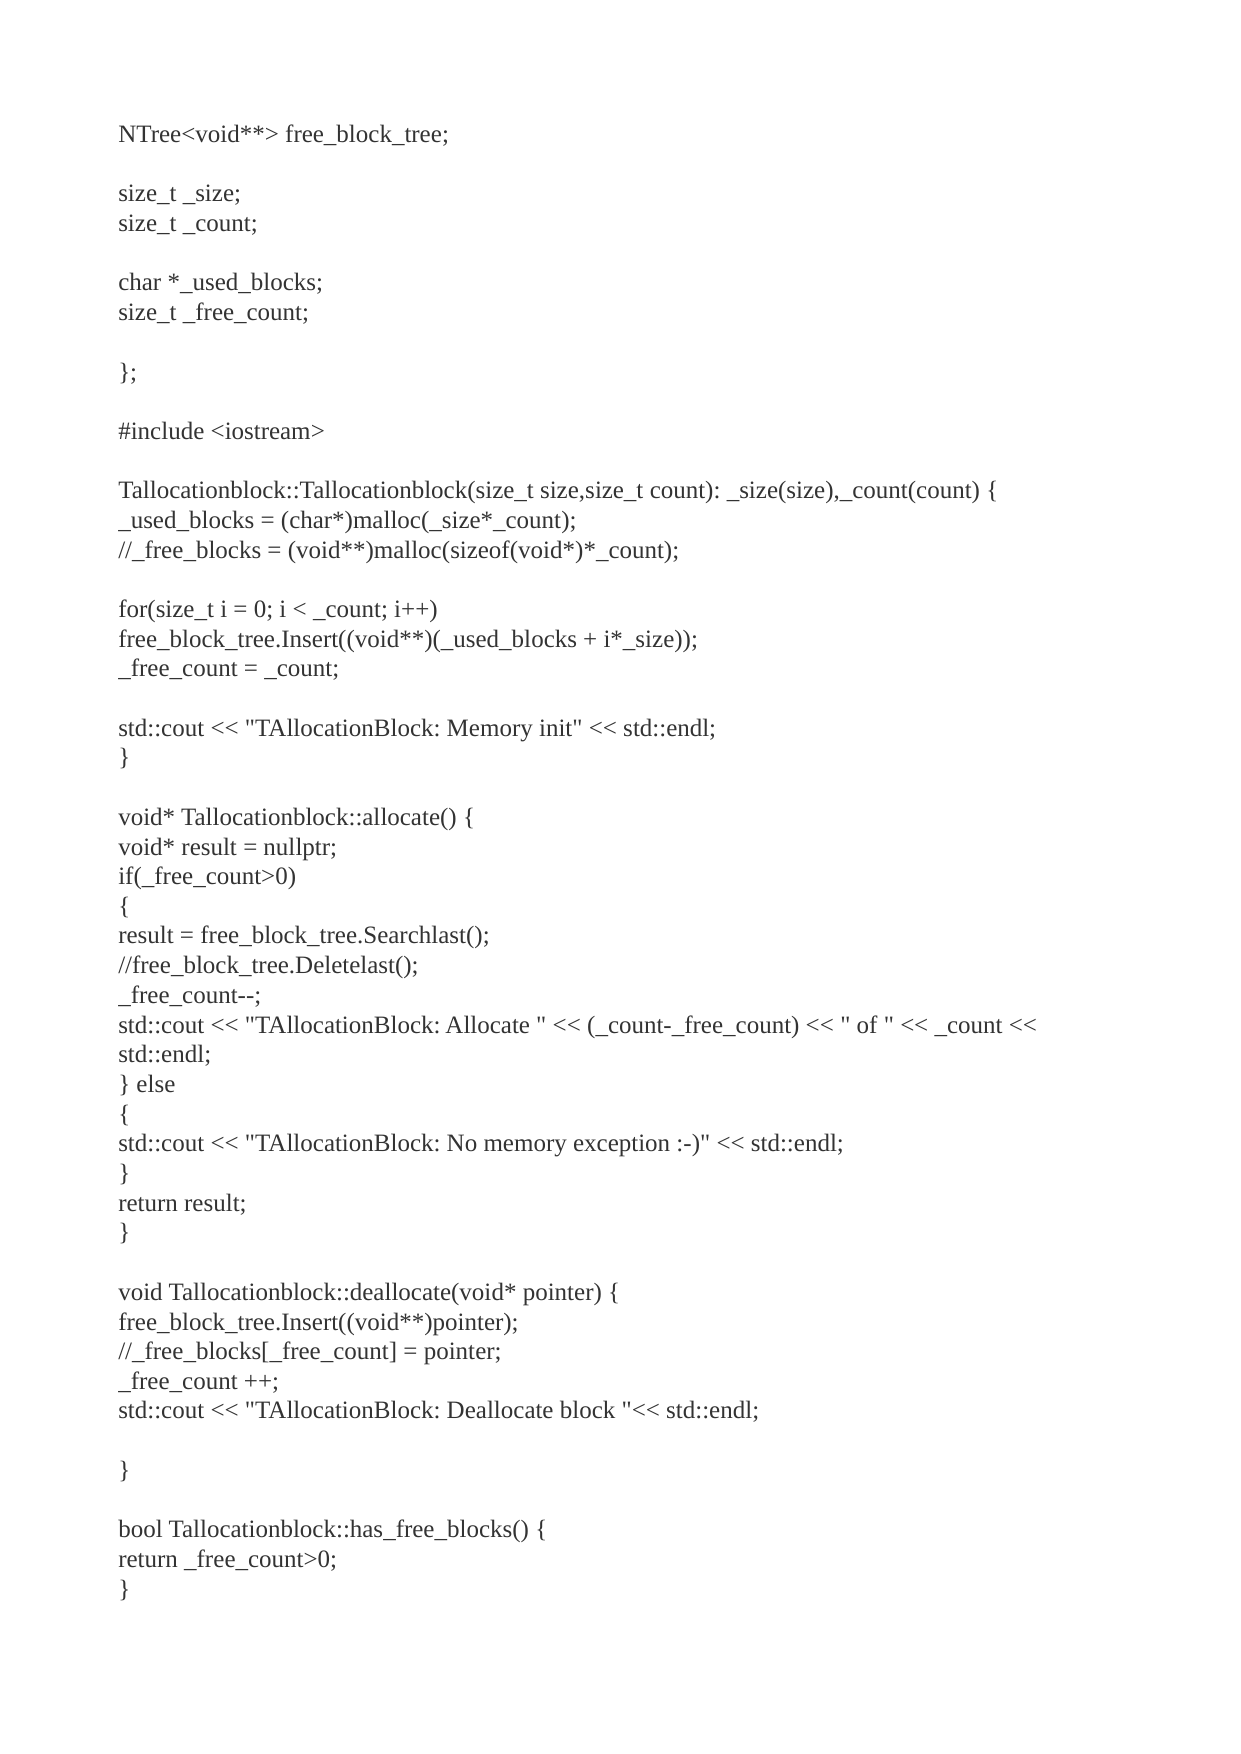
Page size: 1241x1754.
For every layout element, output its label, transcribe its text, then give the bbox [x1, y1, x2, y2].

text size_t _size; [118, 177, 1122, 207]
text free_block_tree.Insert((void**)(_used_blocks + i*_size)); [118, 623, 1122, 652]
text } [118, 1573, 1122, 1602]
text { [118, 1098, 1122, 1127]
text NTree<void**> free_block_tree; [118, 118, 1122, 148]
text char *_used_blocks; [118, 267, 1122, 296]
text //_free_blocks[_free_count] = pointer; [118, 1335, 1122, 1365]
text bool Tallocationblock::has_free_blocks() { [118, 1513, 1122, 1543]
text return result; [118, 1187, 1122, 1217]
text _free_count ++; [118, 1365, 1122, 1395]
text size_t _free_count; [118, 296, 1122, 326]
text std::cout << "TAllocationBlock: Memory init" << std::endl; [118, 712, 1122, 742]
text size_t _count; [118, 207, 1122, 237]
text _free_count = _count; [118, 652, 1122, 682]
text { [118, 890, 1122, 920]
text void Tallocationblock::deallocate(void* pointer) { [118, 1276, 1122, 1306]
text return _free_count>0; [118, 1543, 1122, 1573]
text std::cout << "TAllocationBlock: Deallocate block "<< std::endl; [118, 1395, 1122, 1424]
text void* Tallocationblock::allocate() { [118, 801, 1122, 831]
text } [118, 1454, 1122, 1484]
text for(size_t i = 0; i < _count; i++) [118, 593, 1122, 623]
text result = free_block_tree.Searchlast(); [118, 920, 1122, 949]
text } [118, 1157, 1122, 1187]
text }; [118, 356, 1122, 385]
text Tallocationblock::Tallocationblock(size_t size,size_t count): _size(size),_count(count) { [118, 474, 1122, 504]
text _used_blocks = (char*)malloc(_size*_count); [118, 504, 1122, 534]
text //_free_blocks = (void**)malloc(sizeof(void*)*_count); [118, 534, 1122, 563]
text std::cout << "TAllocationBlock: No memory exception :-)" << std::endl; [118, 1127, 1122, 1157]
text if(_free_count>0) [118, 860, 1122, 890]
text free_block_tree.Insert((void**)pointer); [118, 1306, 1122, 1335]
text std::cout << "TAllocationBlock: Allocate " << (_count-_free_count) << " of " << _count << std::endl; [118, 1009, 1122, 1068]
text } [118, 742, 1122, 771]
text //free_block_tree.Deletelast(); [118, 949, 1122, 979]
text #include <iostream> [118, 415, 1122, 445]
text _free_count--; [118, 979, 1122, 1009]
text void* result = nullptr; [118, 831, 1122, 860]
text } else [118, 1068, 1122, 1098]
text } [118, 1217, 1122, 1246]
